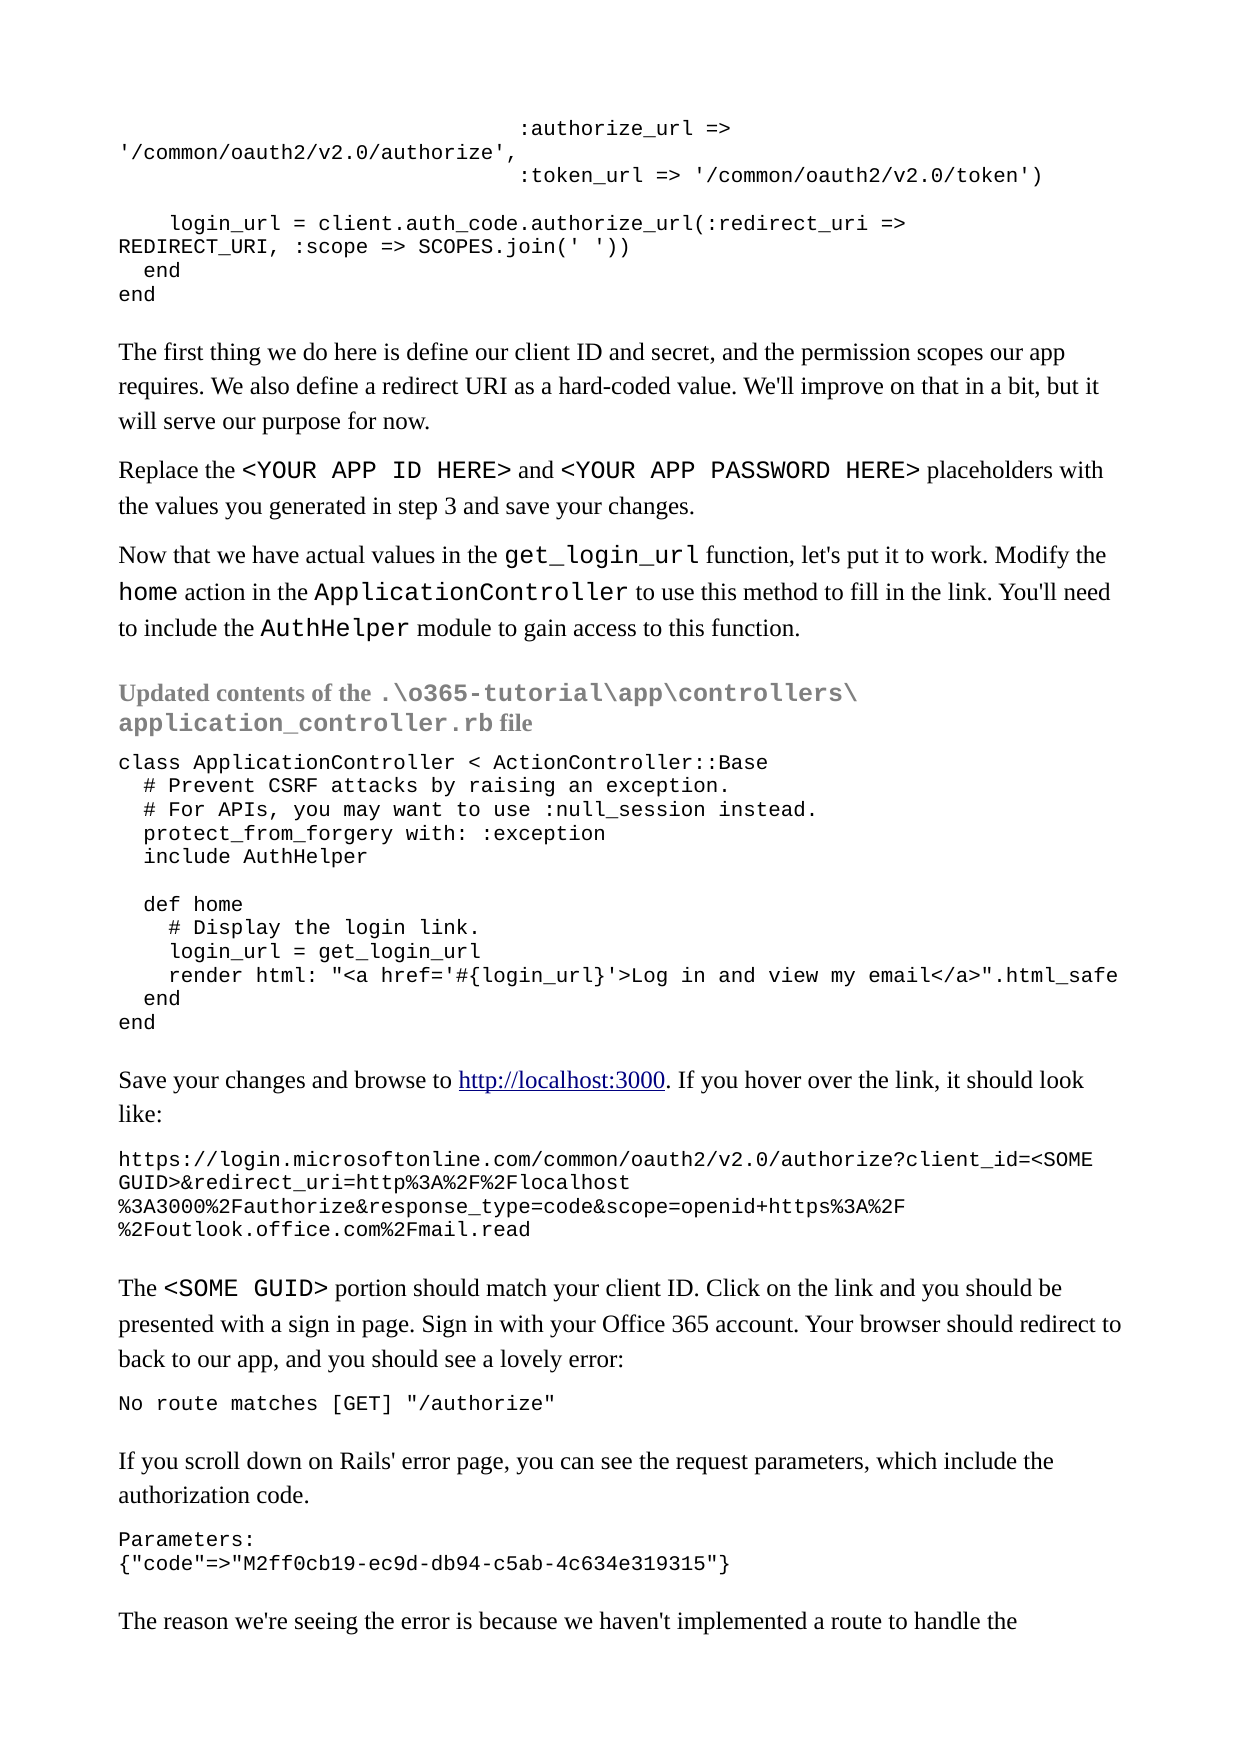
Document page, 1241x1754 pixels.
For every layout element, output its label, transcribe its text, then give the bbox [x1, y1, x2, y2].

text end [118, 988, 1122, 1012]
text def home [118, 894, 1122, 917]
text {"code"=>"M2ff0cb19-ec9d-db94-c5ab-4c634e319315"} [118, 1553, 1122, 1577]
text render html: "<a href='#{login_url}'>Log in and view my email</a>".html_safe [118, 964, 1122, 988]
text include AuthHelper [118, 846, 1122, 870]
text end [118, 260, 1122, 284]
text end [118, 284, 1122, 307]
text # Display the login link. [118, 917, 1122, 941]
subtitle Updated contents of the .\o365-tutorial\app\controllers\application_controller.rb file [118, 678, 1122, 739]
text end [118, 1012, 1122, 1036]
text login_url = get_login_url [118, 941, 1122, 964]
text class ApplicationController < ActionController::Base [118, 752, 1122, 775]
text Replace the <YOUR APP ID HERE> and <YOUR APP PASSWORD HERE> placeholders with the values you generated in step 3 and save your changes. [118, 455, 1122, 520]
text login_url = client.auth_code.authorize_url(:redirect_uri => REDIRECT_URI, :scope => SCOPES.join(' ')) [118, 213, 1122, 260]
text :authorize_url => '/common/oauth2/v2.0/authorize', [118, 118, 1122, 165]
text # Prevent CSRF attacks by raising an exception. [118, 775, 1122, 799]
text :token_url => '/common/oauth2/v2.0/token') [118, 165, 1122, 189]
text https://login.microsoftonline.com/common/oauth2/v2.0/authorize?client_id=<SOME GUID>&redirect_uri=http%3A%2F%2Flocalhost%3A3000%2Fauthorize&response_type=code&scope=openid+https%3A%2F%2Foutlook.office.com%2Fmail.read [118, 1148, 1122, 1243]
text The <SOME GUID> portion should match your client ID. Click on the link and you should be presented with a sign in page. Sign in with your Office 365 account. Your browser should redirect to back to our app, and you should see a lovely error: [118, 1273, 1122, 1372]
text # For APIs, you may want to use :null_session instead. [118, 799, 1122, 823]
text The reason we're seeing the error is because we haven't implemented a route to handle the [118, 1606, 1122, 1635]
text If you scroll down on Rails' error page, you can see the request parameters, which include the authorization code. [118, 1446, 1122, 1509]
text The first thing we do here is define our client ID and secret, and the permission scopes our app requires. We also define a redirect URI as a hard-coded value. We'll improve on that in a bit, but it will serve our purpose for now. [118, 337, 1122, 434]
text protect_from_forgery with: :exception [118, 823, 1122, 846]
text Save your changes and browse to http://localhost:3000. If you hover over the link, it should look like: [118, 1065, 1122, 1128]
text Parameters: [118, 1529, 1122, 1553]
text Now that we have actual values in the get_login_url function, let's put it to work. Modify the home action in the ApplicationController to use this method to fill in the link. You'll need to include the AuthHelper module to gain access to this function. [118, 540, 1122, 644]
text No route matches [GET] "/authorize" [118, 1393, 1122, 1416]
